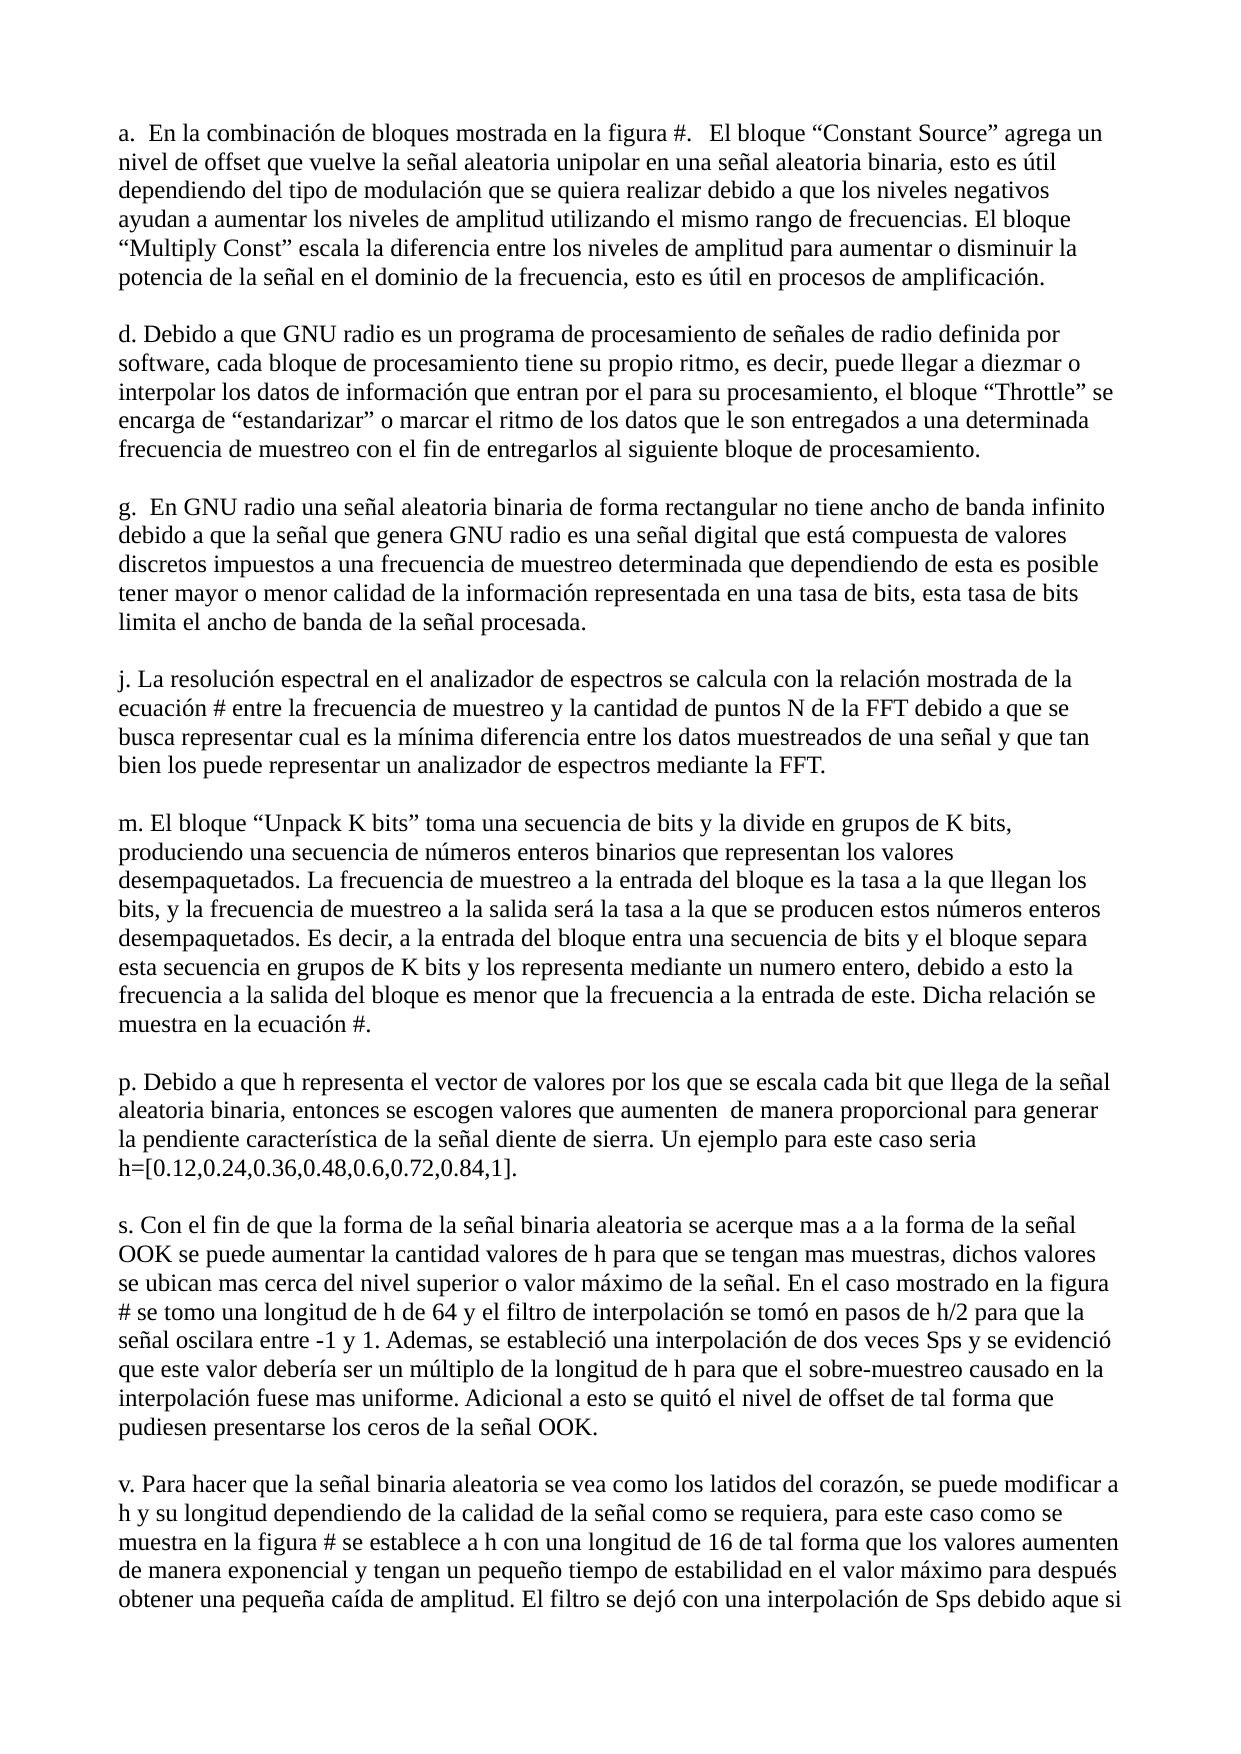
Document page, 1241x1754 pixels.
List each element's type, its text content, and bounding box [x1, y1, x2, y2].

text a. En la combinación de bloques mostrada en la figura #. El bloque “Constant Source” agrega un nivel de offset que vuelve la señal aleatoria unipolar en una señal aleatoria binaria, esto es útil dependiendo del tipo de modulación que se quiera realizar debido a que los niveles negativos ayudan a aumentar los niveles de amplitud utilizando el mismo rango de frecuencias. El bloque “Multiply Const” escala la diferencia entre los niveles de amplitud para aumentar o disminuir la potencia de la señal en el dominio de la frecuencia, esto es útil en procesos de amplificación. [118, 118, 1122, 291]
text m. El bloque “Unpack K bits” toma una secuencia de bits y la divide en grupos de K bits, produciendo una secuencia de números enteros binarios que representan los valores desempaquetados. La frecuencia de muestreo a la entrada del bloque es la tasa a la que llegan los bits, y la frecuencia de muestreo a la salida será la tasa a la que se producen estos números enteros desempaquetados. Es decir, a la entrada del bloque entra una secuencia de bits y el bloque separa esta secuencia en grupos de K bits y los representa mediante un numero entero, debido a esto la frecuencia a la salida del bloque es menor que la frecuencia a la entrada de este. Dicha relación se muestra en la ecuación #. [118, 808, 1122, 1038]
text s. Con el fin de que la forma de la señal binaria aleatoria se acerque mas a a la forma de la señal OOK se puede aumentar la cantidad valores de h para que se tengan mas muestras, dichos valores se ubican mas cerca del nivel superior o valor máximo de la señal. En el caso mostrado en la figura # se tomo una longitud de h de 64 y el filtro de interpolación se tomó en pasos de h/2 para que la señal oscilara entre -1 y 1. Ademas, se estableció una interpolación de dos veces Sps y se evidenció que este valor debería ser un múltiplo de la longitud de h para que el sobre-muestreo causado en la interpolación fuese mas uniforme. Adicional a esto se quitó el nivel de offset de tal forma que pudiesen presentarse los ceros de la señal OOK. [118, 1211, 1122, 1441]
text j. La resolución espectral en el analizador de espectros se calcula con la relación mostrada de la ecuación # entre la frecuencia de muestreo y la cantidad de puntos N de la FFT debido a que se busca representar cual es la mínima diferencia entre los datos muestreados de una señal y que tan bien los puede representar un analizador de espectros mediante la FFT. [118, 664, 1122, 779]
text p. Debido a que h representa el vector de valores por los que se escala cada bit que llega de la señal aleatoria binaria, entonces se escogen valores que aumenten de manera proporcional para generar la pendiente característica de la señal diente de sierra. Un ejemplo para este caso seria h=[0.12,0.24,0.36,0.48,0.6,0.72,0.84,1]. [118, 1067, 1122, 1182]
text v. Para hacer que la señal binaria aleatoria se vea como los latidos del corazón, se puede modificar a h y su longitud dependiendo de la calidad de la señal como se requiera, para este caso como se muestra en la figura # se establece a h con una longitud de 16 de tal forma que los valores aumenten de manera exponencial y tengan un pequeño tiempo de estabilidad en el valor máximo para después obtener una pequeña caída de amplitud. El filtro se dejó con una interpolación de Sps debido aque si [118, 1469, 1122, 1613]
text d. Debido a que GNU radio es un programa de procesamiento de señales de radio definida por software, cada bloque de procesamiento tiene su propio ritmo, es decir, puede llegar a diezmar o interpolar los datos de información que entran por el para su procesamiento, el bloque “Throttle” se encarga de “estandarizar” o marcar el ritmo de los datos que le son entregados a una determinada frecuencia de muestreo con el fin de entregarlos al siguiente bloque de procesamiento. [118, 319, 1122, 463]
text g. En GNU radio una señal aleatoria binaria de forma rectangular no tiene ancho de banda infinito debido a que la señal que genera GNU radio es una señal digital que está compuesta de valores discretos impuestos a una frecuencia de muestreo determinada que dependiendo de esta es posible tener mayor o menor calidad de la información representada en una tasa de bits, esta tasa de bits limita el ancho de banda de la señal procesada. [118, 492, 1122, 636]
